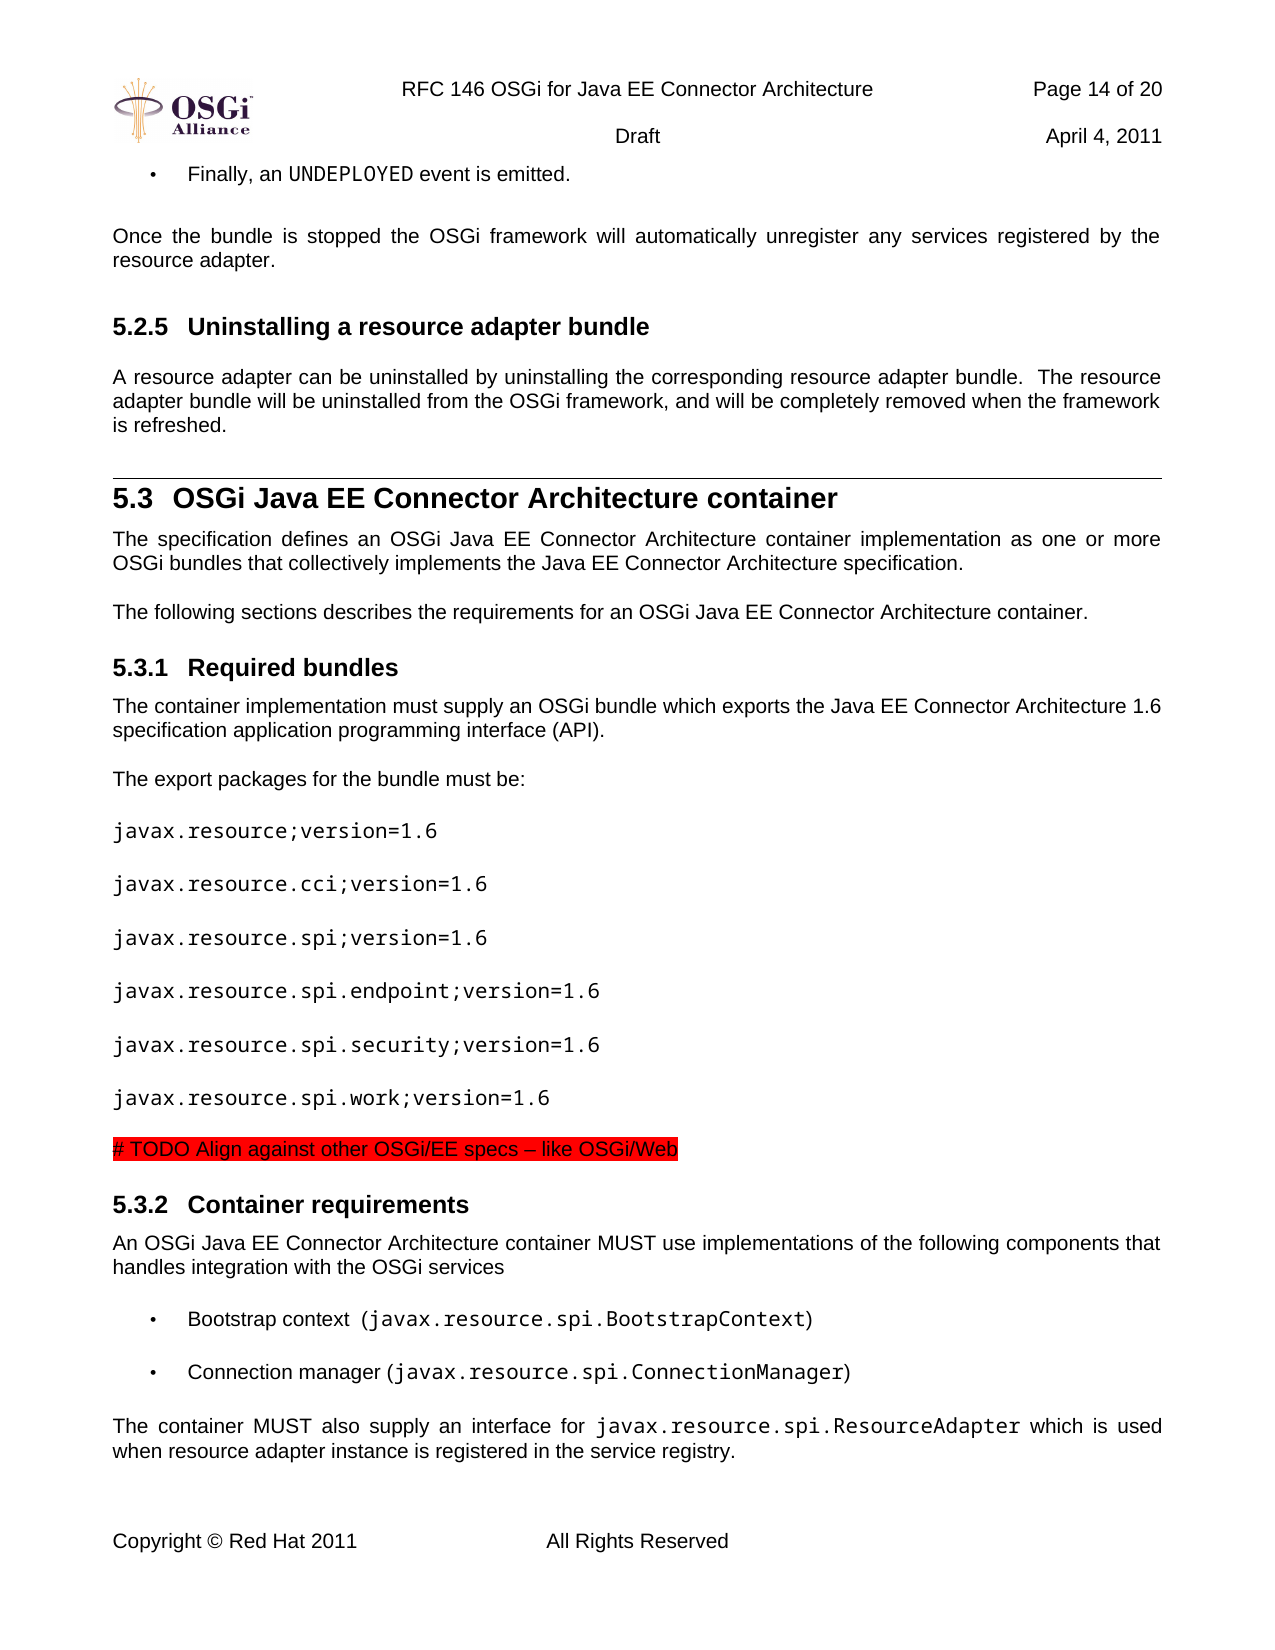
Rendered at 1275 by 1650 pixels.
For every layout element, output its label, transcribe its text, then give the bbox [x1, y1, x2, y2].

text The specification defines an OSGi Java EE Connector Architecture container implementation as one or more OSGi bundles that collectively implements the Java EE Connector Architecture specification. [112, 527, 1162, 575]
subtitle OSGi Java EE Connector Architecture container [112, 479, 1162, 514]
text javax.resource.spi.work;version=1.6 [112, 1083, 1162, 1112]
list Connection manager (javax.resource.spi.ConnectionManager) [150, 1357, 1162, 1386]
text The export packages for the bundle must be: [112, 767, 1162, 791]
text Once the bundle is stopped the OSGi framework will automatically unregister any services registered by the resource adapter. [112, 224, 1162, 272]
text javax.resource.spi;version=1.6 [112, 923, 1162, 951]
text The following sections describes the requirements for an OSGi Java EE Connector Architecture container. [112, 600, 1162, 624]
text javax.resource;version=1.6 [112, 816, 1162, 844]
text The container implementation must supply an OSGi bundle which exports the Java EE Connector Architecture 1.6 specification application programming interface (API). [112, 694, 1162, 742]
text javax.resource.spi.security;version=1.6 [112, 1030, 1162, 1058]
subtitle Container requirements [112, 1190, 1162, 1218]
text The container MUST also supply an interface for javax.resource.spi.ResourceAdapter which is used when resource adapter instance is registered in the service registry. [112, 1411, 1162, 1463]
list Finally, an UNDEPLOYED event is emitted. [150, 159, 1162, 187]
text A resource adapter can be uninstalled by uninstalling the corresponding resource adapter bundle. The resource adapter bundle will be uninstalled from the OSGi framework, and will be completely removed when the framework is refreshed. [112, 365, 1162, 437]
text # TODO Align against other OSGi/EE specs – like OSGi/Web [112, 1137, 1162, 1161]
text An OSGi Java EE Connector Architecture container MUST use implementations of the following components that handles integration with the OSGi services [112, 1231, 1162, 1279]
subtitle Uninstalling a resource adapter bundle [112, 312, 1162, 341]
list Bootstrap context (javax.resource.spi.BootstrapContext) [150, 1304, 1162, 1332]
text javax.resource.cci;version=1.6 [112, 869, 1162, 898]
picture [114, 78, 254, 143]
text javax.resource.spi.endpoint;version=1.6 [112, 976, 1162, 1005]
subtitle Required bundles [112, 653, 1162, 682]
